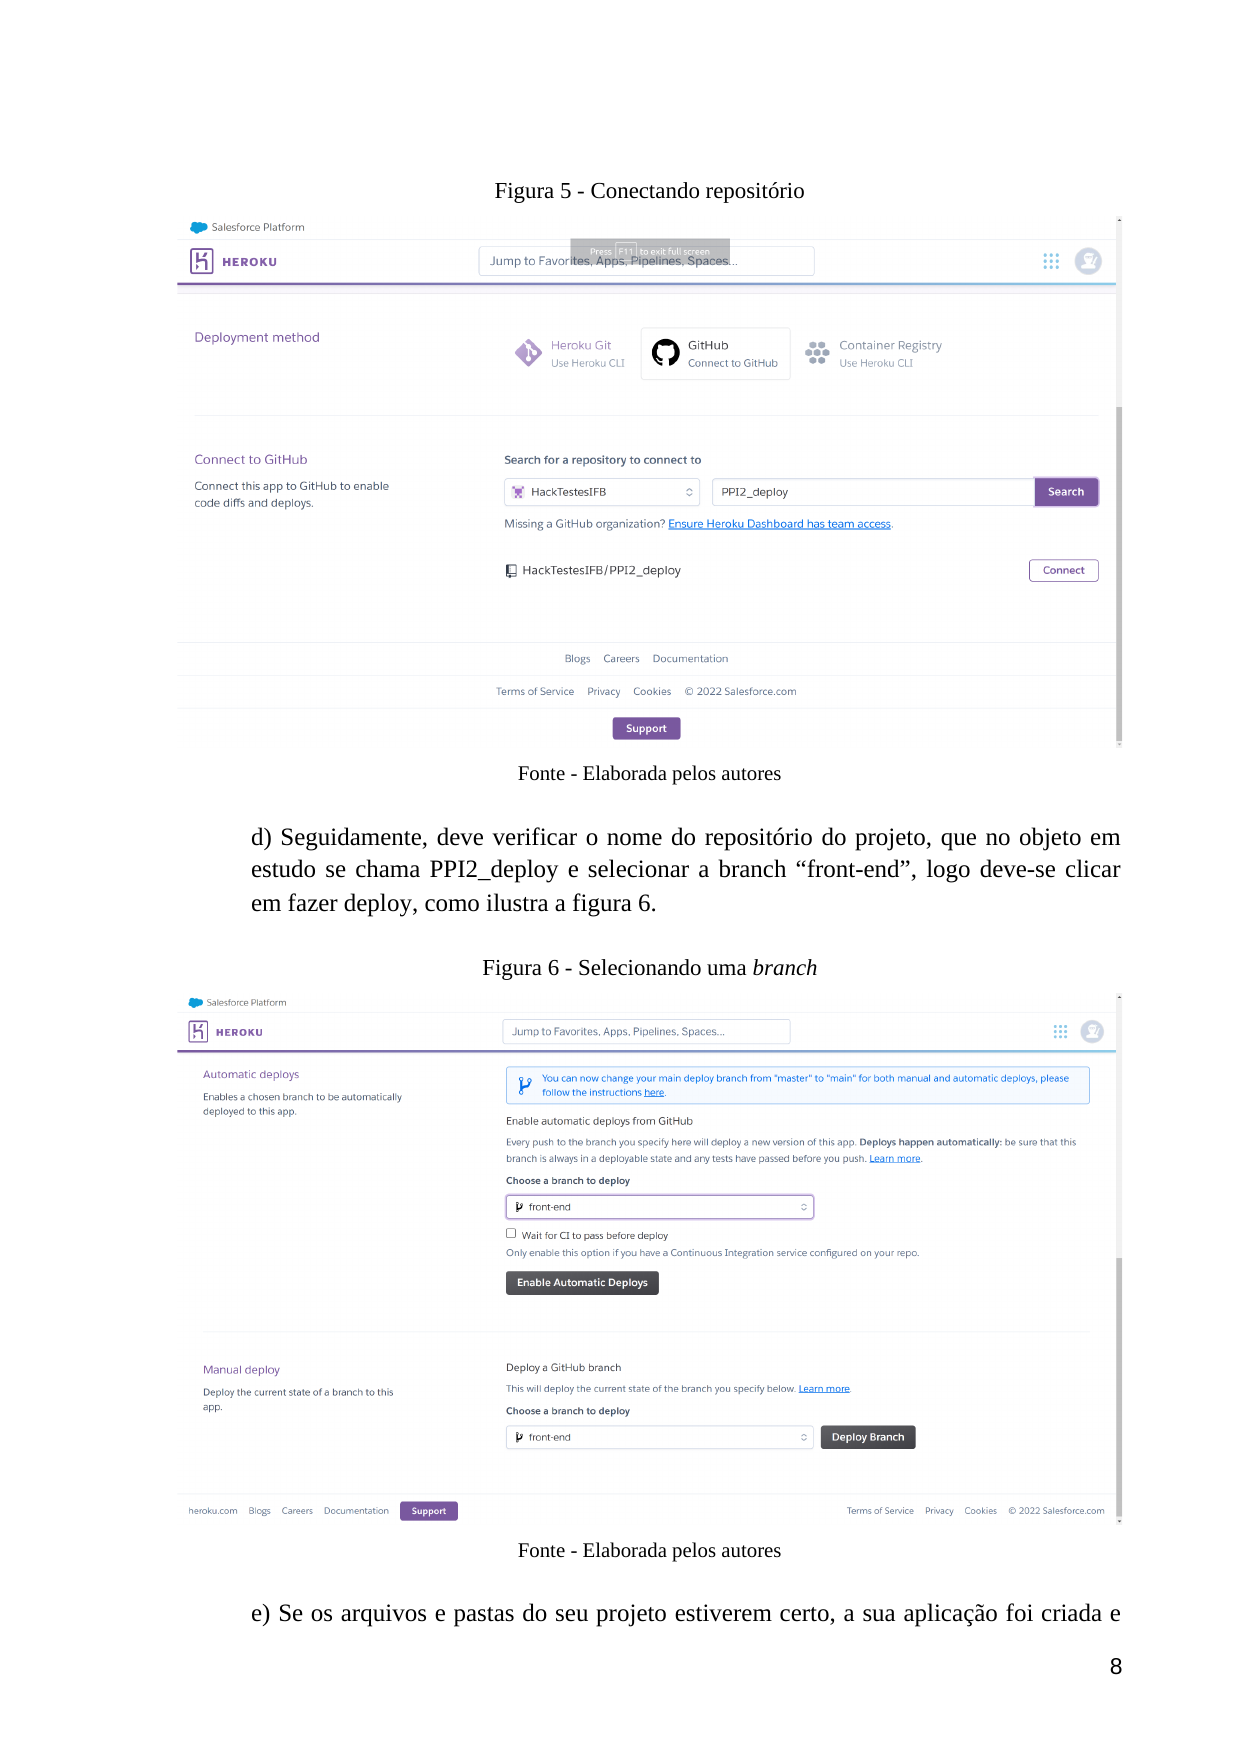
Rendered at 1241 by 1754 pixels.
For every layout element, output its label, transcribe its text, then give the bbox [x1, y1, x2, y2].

picture [177, 216, 1123, 748]
picture [177, 993, 1123, 1525]
text Figura 5 - Conectando repositório [177, 177, 1122, 216]
text Figura 6 - Selecionando uma branch [177, 954, 1122, 993]
text d) Seguidamente, deve verificar o nome do repositório do projeto, que no objeto em estudo se chama PPI2_deploy e selecionar a branch “front-end”, logo deve-se clicar em fazer deploy, como ilustra a figura 6. [251, 822, 1122, 916]
text Fonte - Elaborada pelos autores [177, 761, 1122, 785]
text Fonte - Elaborada pelos autores [177, 1537, 1122, 1562]
text e) Se os arquivos e pastas do seu projeto estiverem certo, a sua aplicação foi criada e [251, 1598, 1122, 1627]
